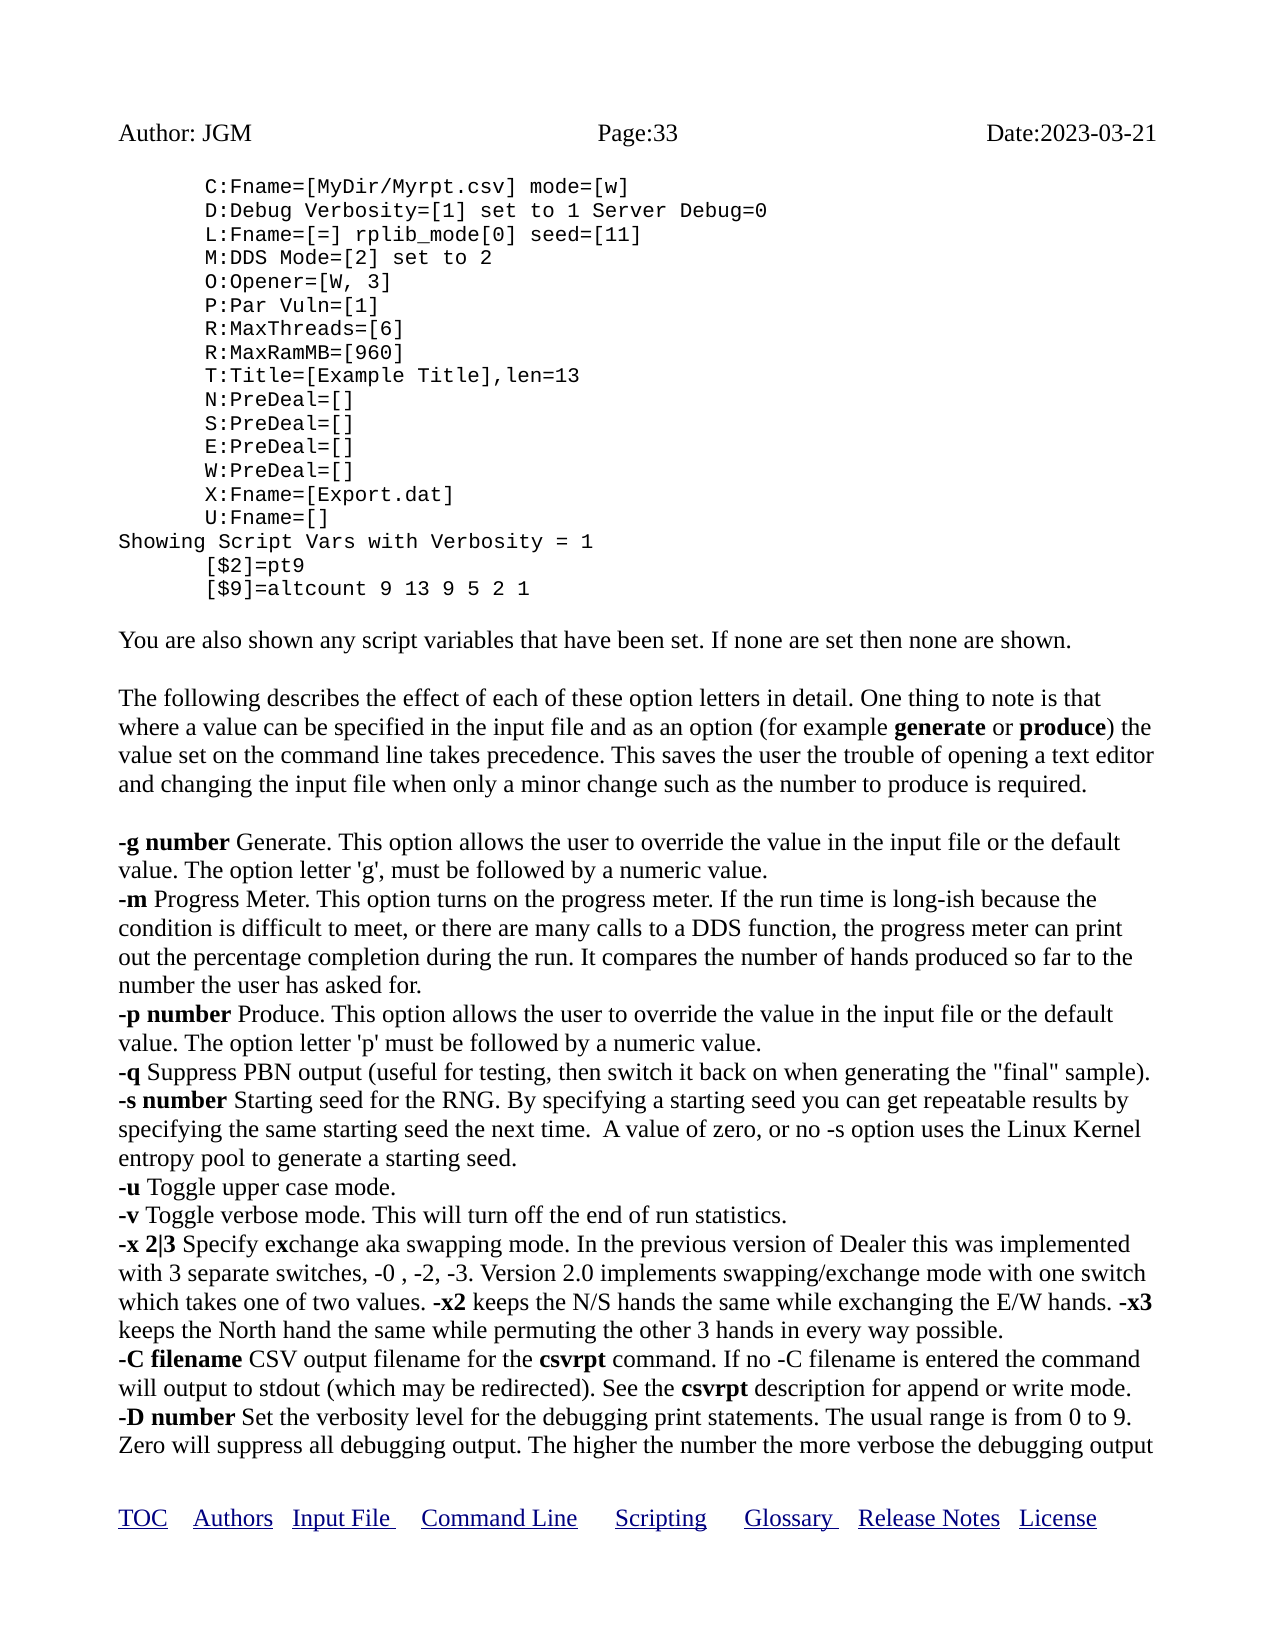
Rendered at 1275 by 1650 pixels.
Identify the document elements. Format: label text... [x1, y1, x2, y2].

text P:Par Vuln=[1] [118, 294, 1157, 318]
text R:MaxRamMB=[960] [118, 342, 1157, 366]
text -u Toggle upper case mode. [118, 1172, 1157, 1201]
text U:Fname=[] [118, 507, 1157, 531]
text O:Opener=[W, 3] [118, 271, 1157, 294]
text [$2]=pt9 [118, 555, 1157, 578]
text -C filename CSV output filename for the csvrpt command. If no -C filename is entered the command will output to stdout (which may be redirected). See the csvrpt description for append or write mode. [118, 1344, 1157, 1402]
text Showing Script Vars with Verbosity = 1 [118, 531, 1157, 555]
text E:PreDeal=[] [118, 436, 1157, 460]
text -s number Starting seed for the RNG. By specifying a starting seed you can get repeatable results by specifying the same starting seed the next time. A value of zero, or no -s option uses the Linux Kernel entropy pool to generate a starting seed. [118, 1086, 1157, 1172]
text -g number Generate. This option allows the user to override the value in the input file or the default value. The option letter 'g', must be followed by a numeric value. [118, 827, 1157, 884]
text N:PreDeal=[] [118, 389, 1157, 413]
text -m Progress Meter. This option turns on the progress meter. If the run time is long-ish because the condition is difficult to meet, or there are many calls to a DDS function, the progress meter can print out the percentage completion during the run. It compares the number of hands produced so far to the number the user has asked for. [118, 884, 1157, 999]
text -q Suppress PBN output (useful for testing, then switch it back on when generating the "final" sample). [118, 1057, 1157, 1086]
text M:DDS Mode=[2] set to 2 [118, 247, 1157, 271]
text You are also shown any script variables that have been set. If none are set then none are shown. [118, 626, 1157, 654]
text R:MaxThreads=[6] [118, 318, 1157, 342]
text [$9]=altcount 9 13 9 5 2 1 [118, 578, 1157, 602]
text W:PreDeal=[] [118, 460, 1157, 484]
text C:Fname=[MyDir/Myrpt.csv] mode=[w] [118, 176, 1157, 200]
text -v Toggle verbose mode. This will turn off the end of run statistics. [118, 1201, 1157, 1229]
text L:Fname=[=] rplib_mode[0] seed=[11] [118, 224, 1157, 247]
text D:Debug Verbosity=[1] set to 1 Server Debug=0 [118, 200, 1157, 224]
text -x 2|3 Specify exchange aka swapping mode. In the previous version of Dealer this was implemented with 3 separate switches, -0 , -2, -3. Version 2.0 implements swapping/exchange mode with one switch which takes one of two values. -x2 keeps the N/S hands the same while exchanging the E/W hands. -x3 keeps the North hand the same while permuting the other 3 hands in every way possible. [118, 1229, 1157, 1344]
text -D number Set the verbosity level for the debugging print statements. The usual range is from 0 to 9. Zero will suppress all debugging output. The higher the number the more verbose the debugging output [118, 1402, 1157, 1459]
text The following describes the effect of each of these option letters in detail. One thing to note is that where a value can be specified in the input file and as an option (for example generate or produce) the value set on the command line takes precedence. This saves the user the trouble of opening a text editor and changing the input file when only a minor change such as the number to produce is required. [118, 683, 1157, 798]
text X:Fname=[Export.dat] [118, 484, 1157, 507]
text -p number Produce. This option allows the user to override the value in the input file or the default value. The option letter 'p' must be followed by a numeric value. [118, 999, 1157, 1057]
text T:Title=[Example Title],len=13 [118, 366, 1157, 389]
text S:PreDeal=[] [118, 413, 1157, 436]
